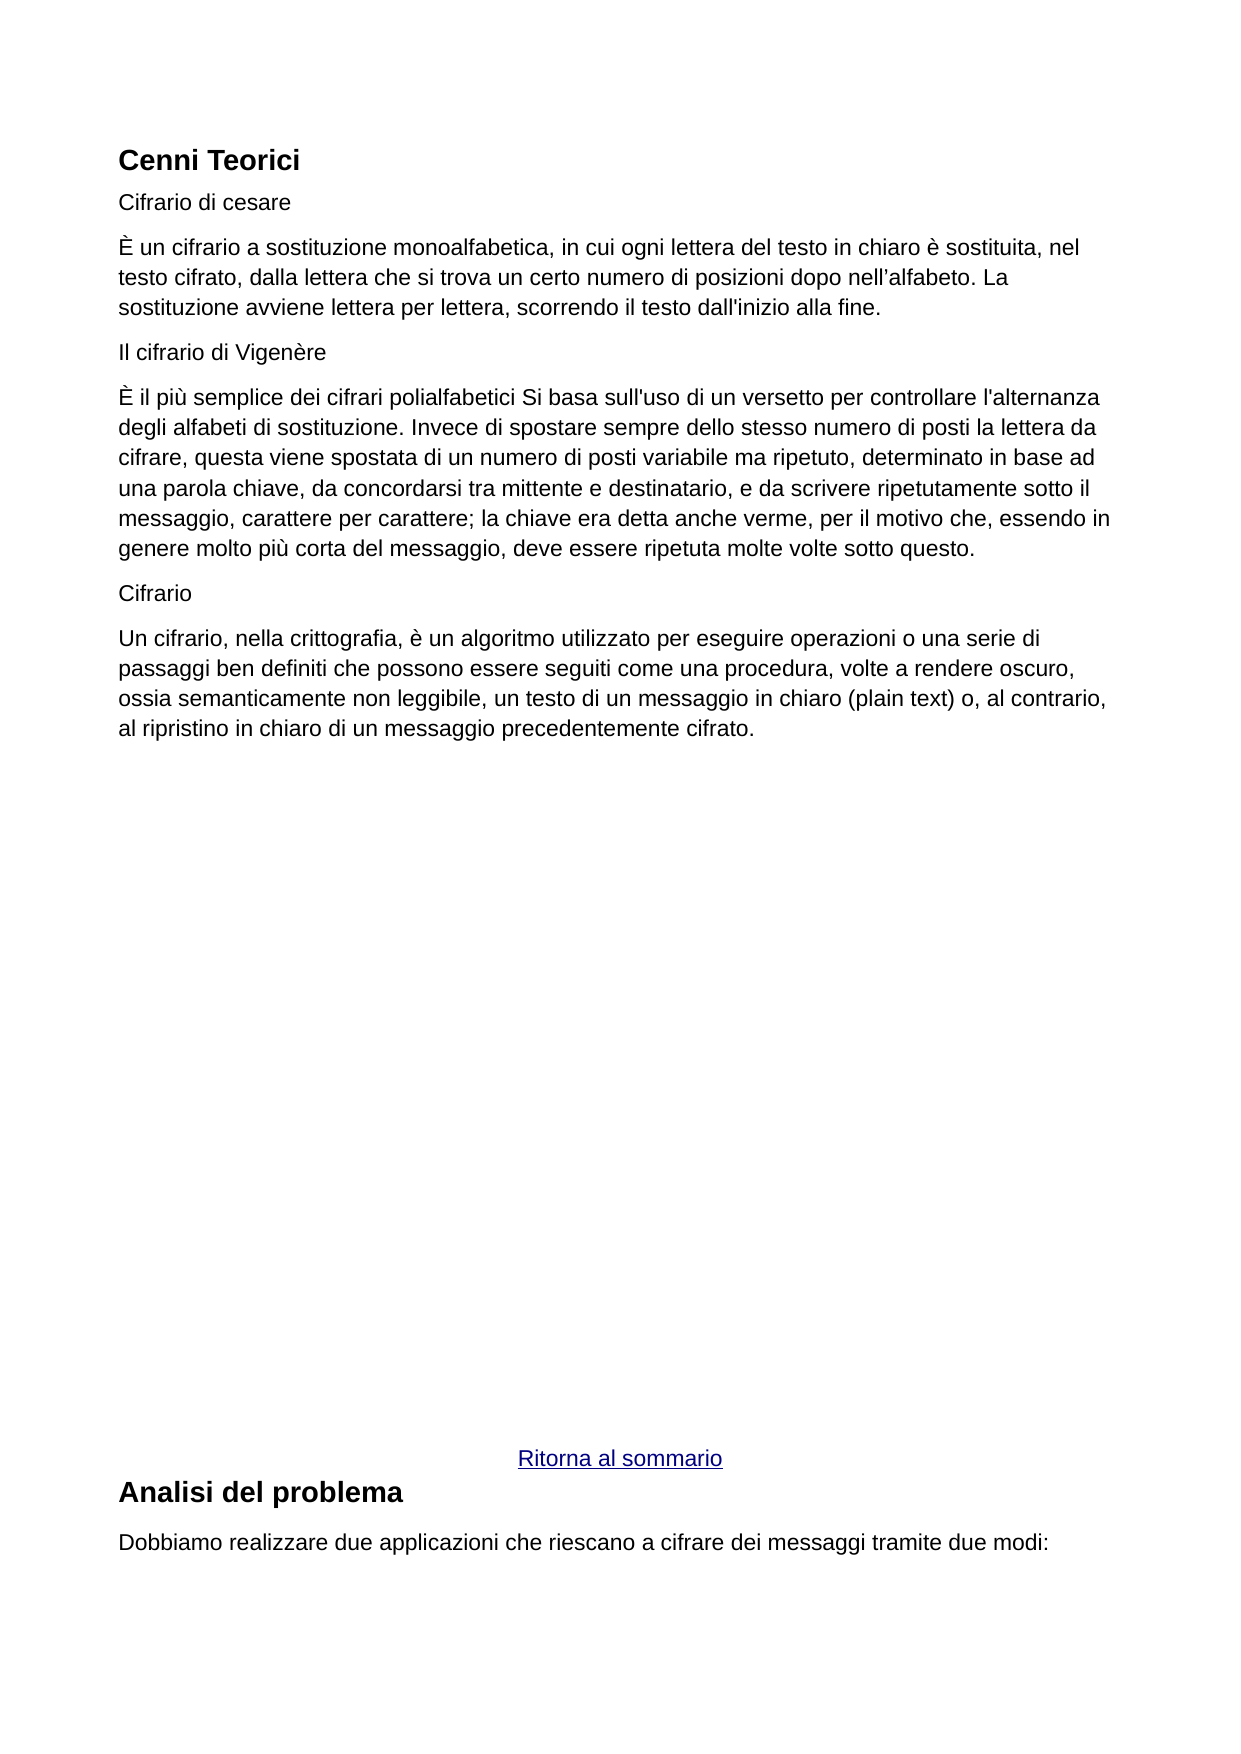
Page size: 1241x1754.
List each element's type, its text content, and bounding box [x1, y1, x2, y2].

text Ritorna al sommario [118, 1445, 1122, 1472]
text È il più semplice dei cifrari polialfabetici Si basa sull'uso di un versetto per controllare l'alternanza degli alfabeti di sostituzione. Invece di spostare sempre dello stesso numero di posti la lettera da cifrare, questa viene spostata di un numero di posti variabile ma ripetuto, determinato in base ad una parola chiave, da concordarsi tra mittente e destinatario, e da scrivere ripetutamente sotto il messaggio, carattere per carattere; la chiave era detta anche verme, per il motivo che, essendo in genere molto più corta del messaggio, deve essere ripetuta molte volte sotto questo. [118, 384, 1122, 561]
text Analisi del problema [118, 1476, 1122, 1509]
text Dobbiamo realizzare due applicazioni che riescano a cifrare dei messaggi tramite due modi: [118, 1529, 1122, 1555]
text Il cifrario di Vigenère [118, 339, 1122, 366]
text È un cifrario a sostituzione monoalfabetica, in cui ogni lettera del testo in chiaro è sostituita, nel testo cifrato, dalla lettera che si trova un certo numero di posizioni dopo nell’alfabeto. La sostituzione avviene lettera per lettera, scorrendo il testo dall'inizio alla fine. [118, 234, 1122, 321]
text Cifrario di cesare [118, 189, 1122, 216]
text Cifrario [118, 580, 1122, 606]
subtitle Cenni Teorici [118, 143, 1122, 177]
text Un cifrario, nella crittografia, è un algoritmo utilizzato per eseguire operazioni o una serie di passaggi ben definiti che possono essere seguiti come una procedura, volte a rendere oscuro, ossia semanticamente non leggibile, un testo di un messaggio in chiaro (plain text) o, al contrario, al ripristino in chiaro di un messaggio precedentemente cifrato. [118, 624, 1122, 742]
